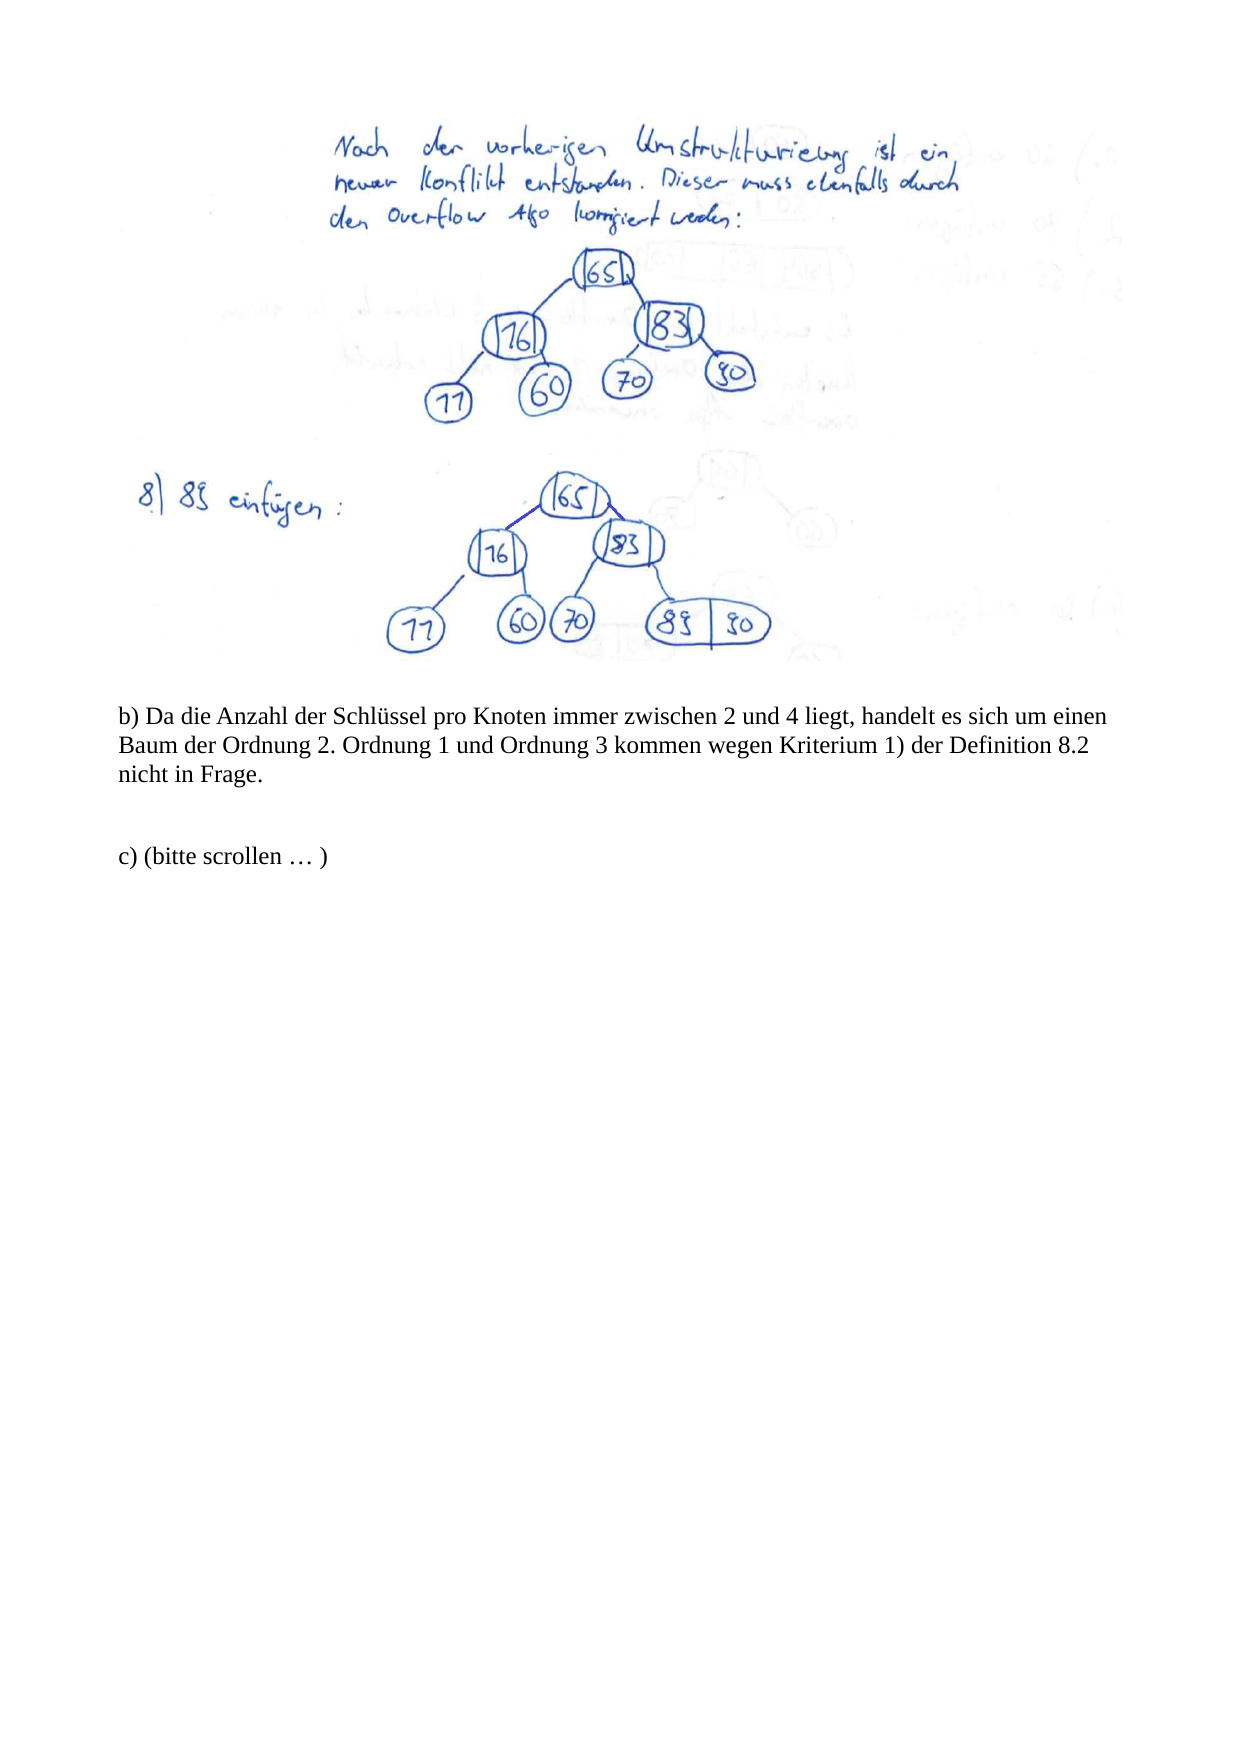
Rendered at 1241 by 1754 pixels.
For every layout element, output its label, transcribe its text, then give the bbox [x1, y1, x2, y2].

text b) Da die Anzahl der Schlüssel pro Knoten immer zwischen 2 und 4 liegt, handelt es sich um einen Baum der Ordnung 2. Ordnung 1 und Ordnung 3 kommen wegen Kriterium 1) der Definition 8.2 nicht in Frage. [118, 701, 1122, 788]
text c) (bitte scrollen … ) [118, 841, 1122, 870]
picture [118, 118, 1123, 661]
